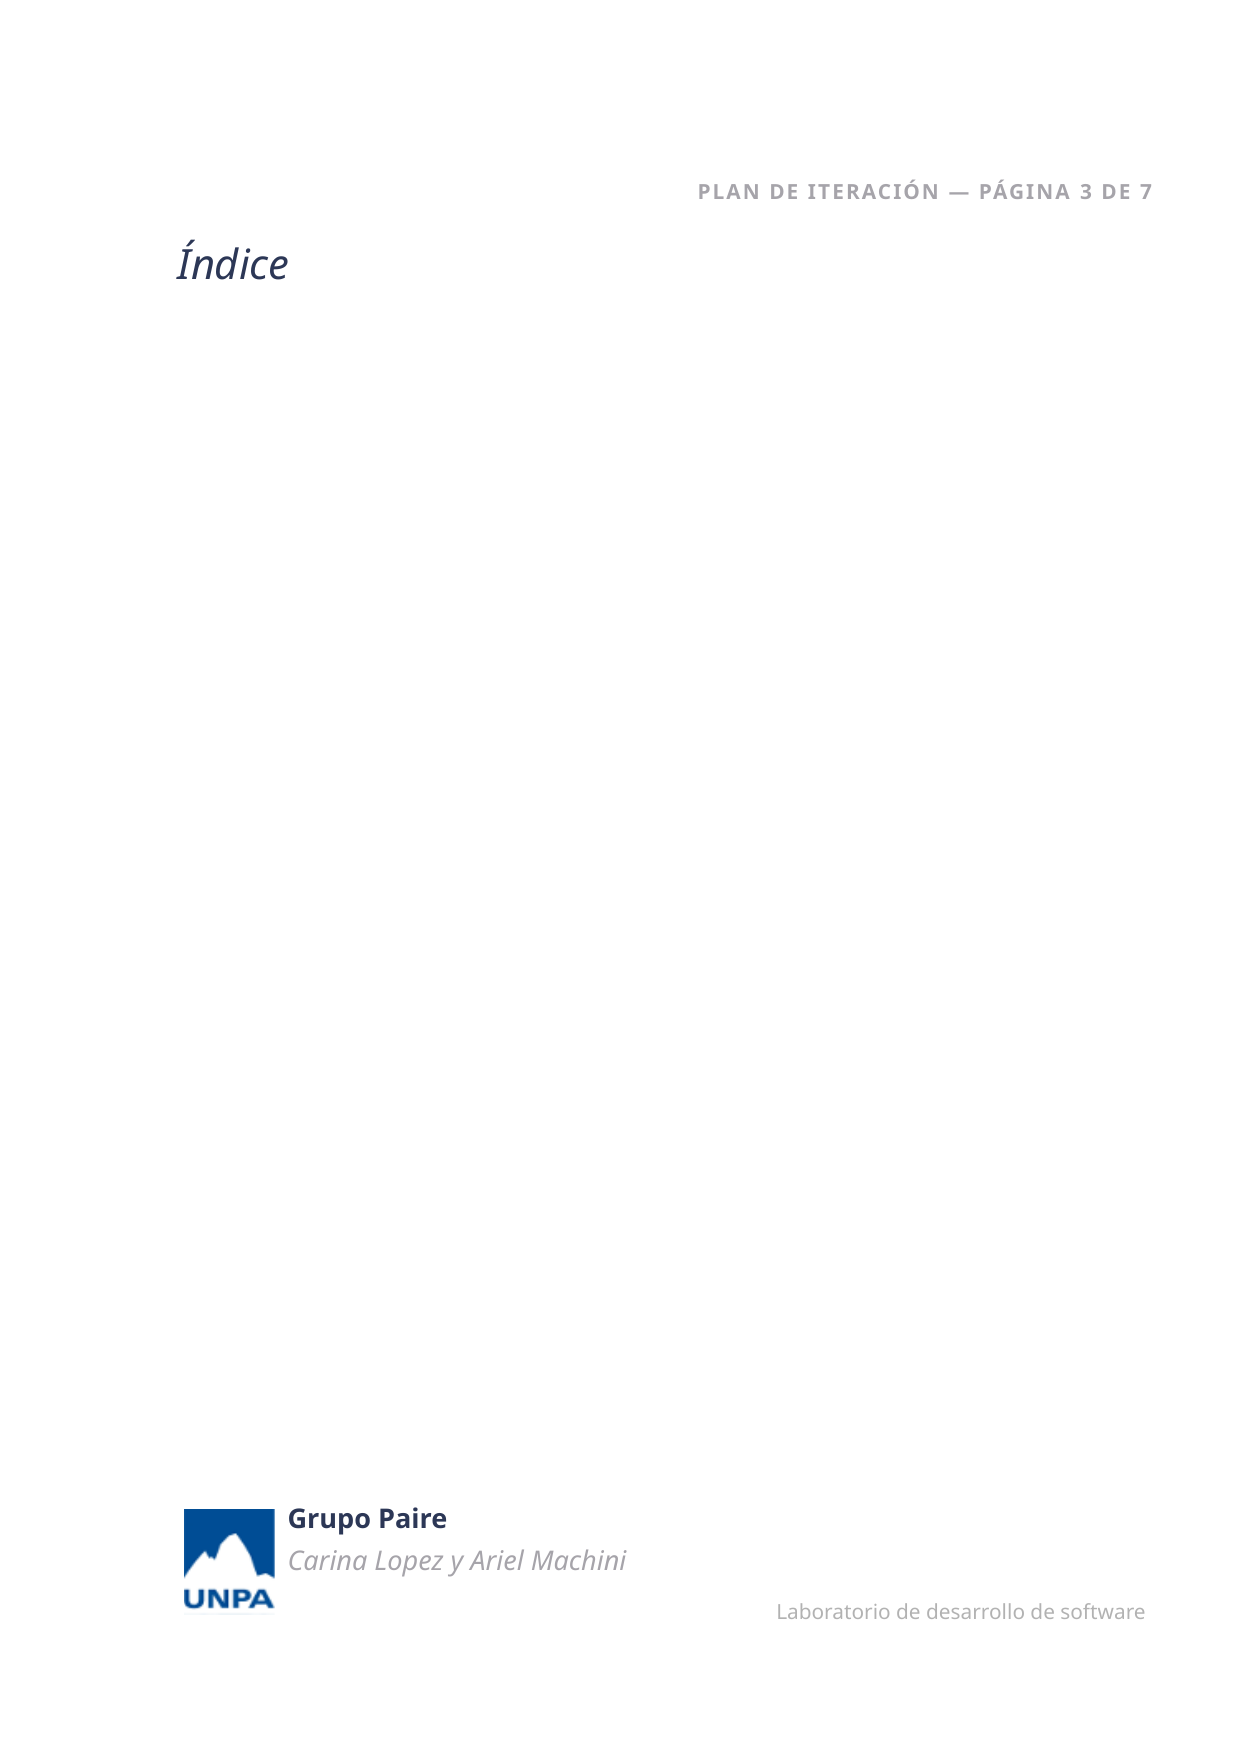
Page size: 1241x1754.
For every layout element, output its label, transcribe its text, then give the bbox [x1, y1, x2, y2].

picture [184, 1509, 275, 1615]
text Índice [177, 235, 1152, 292]
